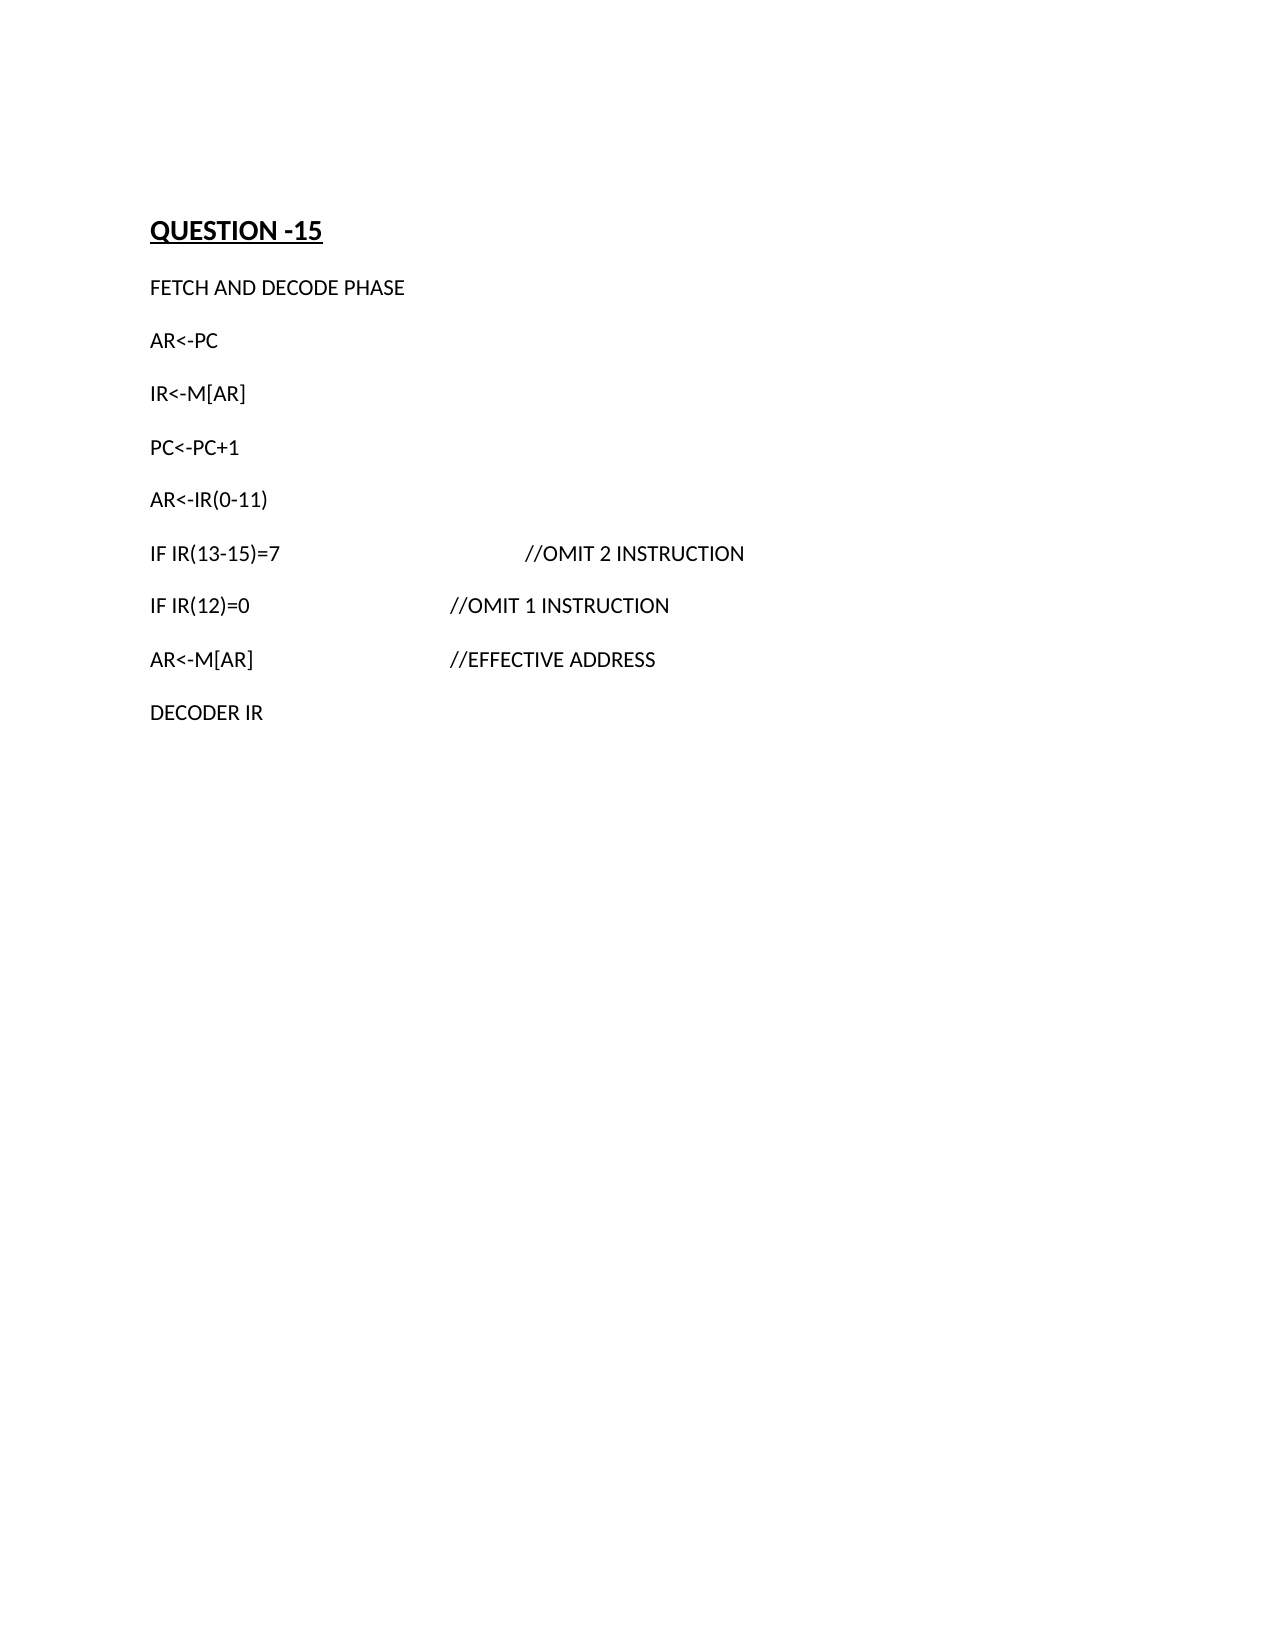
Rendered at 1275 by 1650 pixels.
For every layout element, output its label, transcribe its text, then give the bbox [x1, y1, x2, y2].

text DECODER IR [150, 698, 1125, 726]
text AR<-M[AR] //EFFECTIVE ADDRESS [150, 645, 1125, 673]
text PC<-PC+1 [150, 433, 1125, 461]
text IF IR(12)=0 //OMIT 1 INSTRUCTION [150, 592, 1125, 620]
text FETCH AND DECODE PHASE [150, 273, 1125, 302]
text QUESTION -15 [150, 212, 1125, 247]
text AR<-PC [150, 327, 1125, 354]
text IF IR(13-15)=7 //OMIT 2 INSTRUCTION [150, 539, 1125, 567]
text AR<-IR(0-11) [150, 486, 1125, 514]
text IR<-M[AR] [150, 379, 1125, 408]
